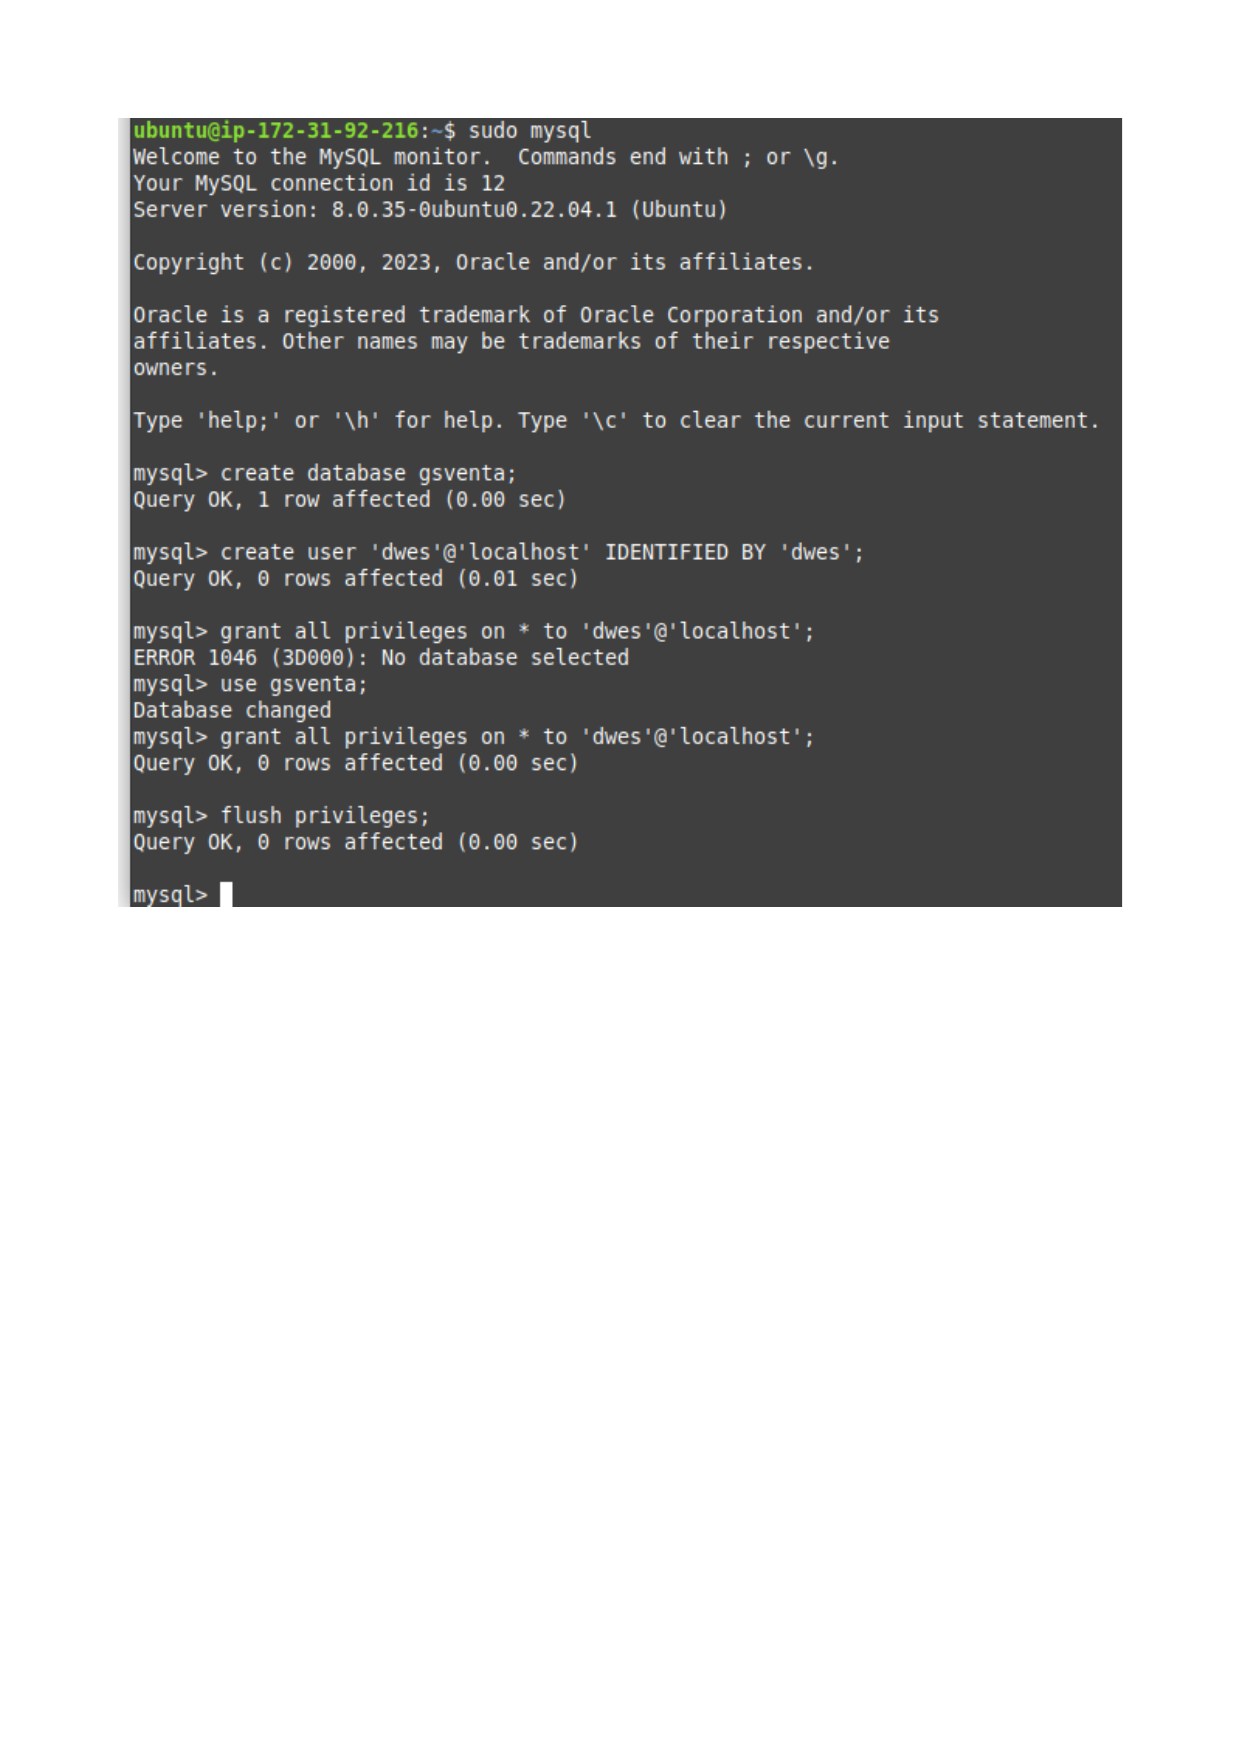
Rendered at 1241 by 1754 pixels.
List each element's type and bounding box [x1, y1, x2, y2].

picture [118, 118, 1123, 907]
